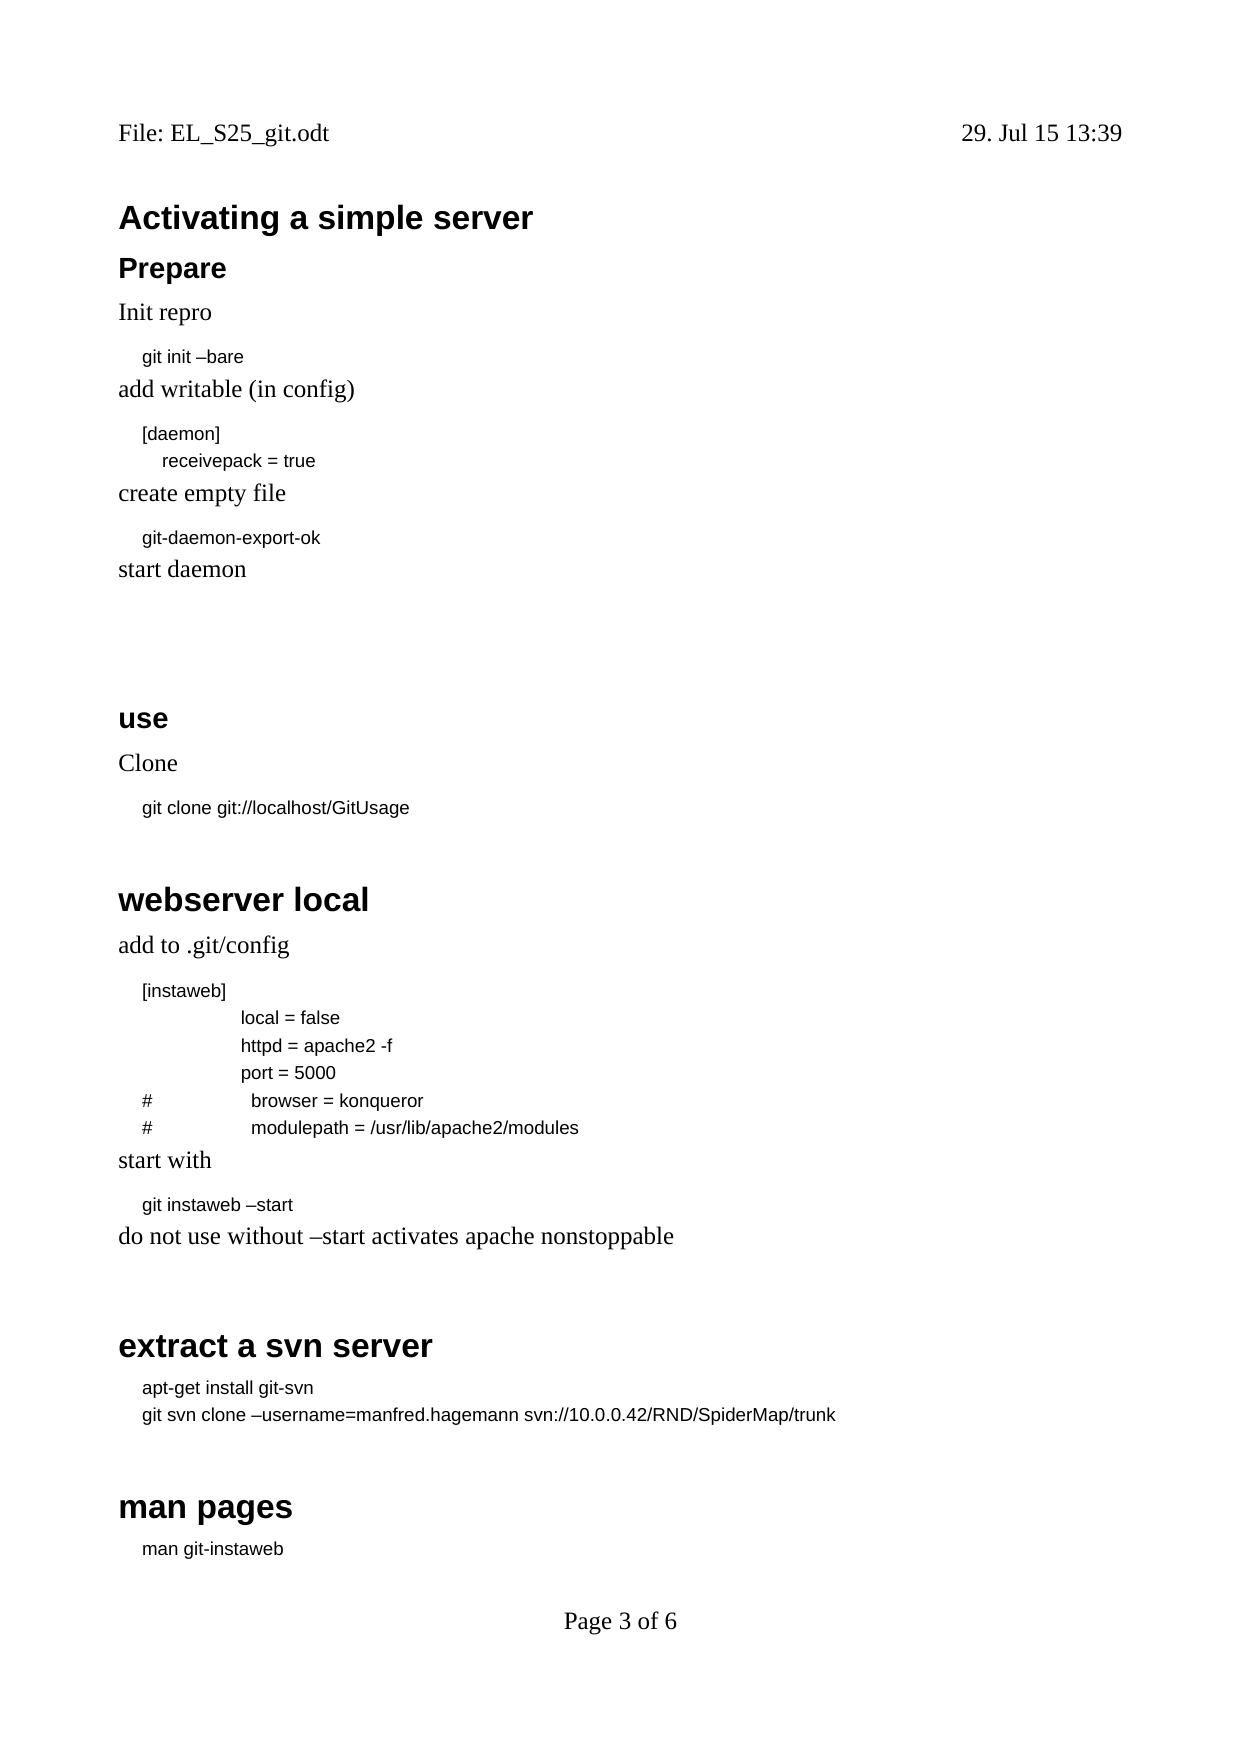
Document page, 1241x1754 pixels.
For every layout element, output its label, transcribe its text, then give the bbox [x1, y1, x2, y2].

text # browser = konqueror [142, 1090, 1122, 1111]
text Init repro [118, 297, 1122, 326]
text git instaweb –start [142, 1194, 1122, 1215]
text start with [118, 1145, 1122, 1173]
text git-daemon-export-ok [142, 527, 1122, 548]
subtitle use [118, 702, 1122, 735]
text git clone git://localhost/GitUsage [142, 797, 1122, 818]
subtitle extract a svn server [118, 1326, 1122, 1364]
text git init –bare [142, 346, 1122, 368]
text add to .git/config [118, 931, 1122, 959]
text [instaweb] [142, 980, 1122, 1001]
text create empty file [118, 478, 1122, 507]
text receivepack = true [142, 450, 1122, 472]
text # modulepath = /usr/lib/apache2/modules [142, 1117, 1122, 1139]
text apt-get install git-svn [142, 1377, 1122, 1398]
text git svn clone –username=manfred.hagemann svn://10.0.0.42/RND/SpiderMap/trunk [142, 1404, 1122, 1426]
subtitle webserver local [118, 879, 1122, 918]
text [daemon] [142, 423, 1122, 444]
subtitle Activating a simple server [118, 198, 1122, 237]
subtitle man pages [118, 1487, 1122, 1526]
text start daemon [118, 554, 1122, 583]
text Clone [118, 748, 1122, 776]
text port = 5000 [142, 1062, 1122, 1084]
text httpd = apache2 -f [142, 1035, 1122, 1056]
text do not use without –start activates apache nonstoppable [118, 1221, 1122, 1250]
text local = false [142, 1007, 1122, 1029]
text add writable (in config) [118, 374, 1122, 402]
text man git-instaweb [142, 1538, 1122, 1560]
subtitle Prepare [118, 251, 1122, 285]
